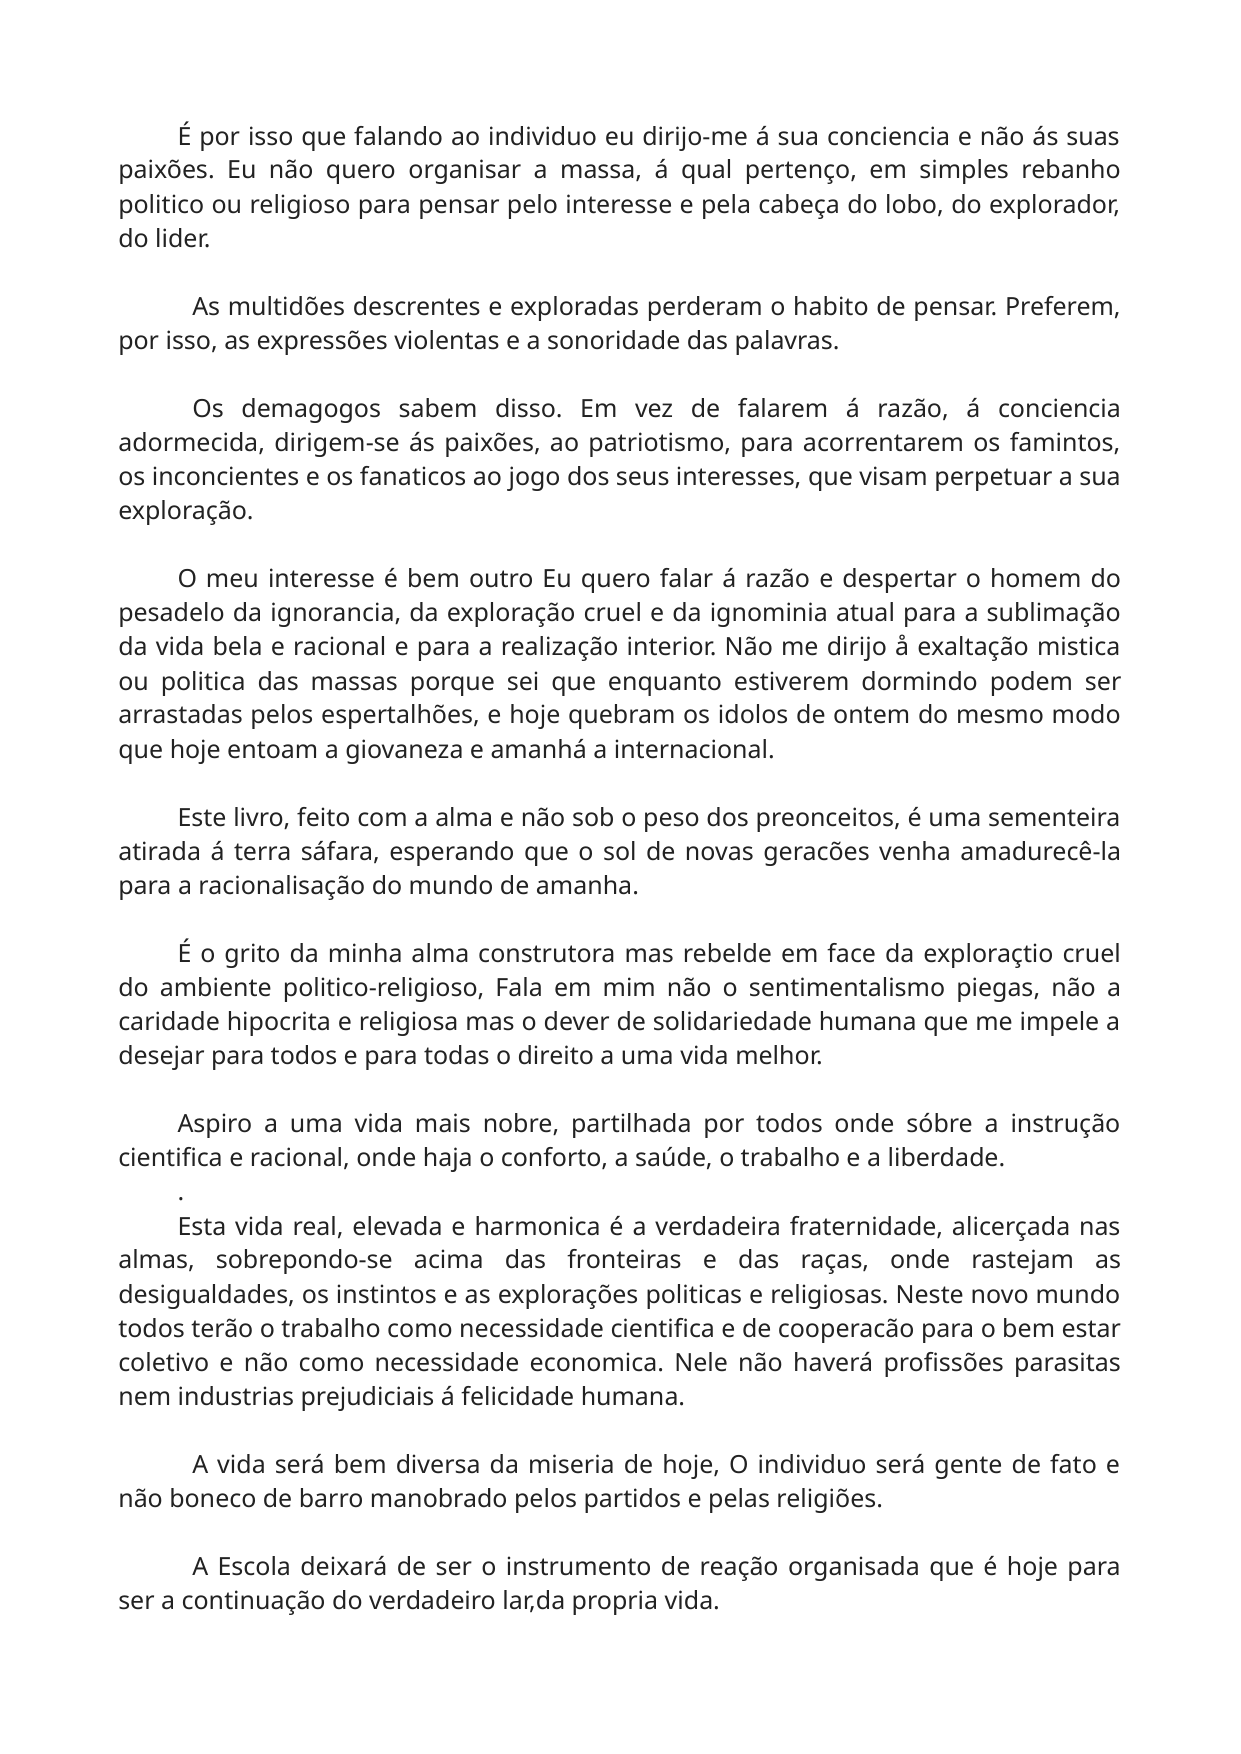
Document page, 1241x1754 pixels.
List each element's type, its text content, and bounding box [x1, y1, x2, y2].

text É por isso que falando ao individuo eu dirijo-me á sua conciencia e não ás suas paixões. Eu não quero organisar a massa, á qual pertenço, em simples rebanho politico ou religioso para pensar pelo interesse e pela cabeça do lobo, do explorador, do lider. [118, 118, 1122, 254]
text A vida será bem diversa da miseria de hoje, O individuo será gente de fato e não boneco de barro manobrado pelos partidos e pelas religiões. [118, 1447, 1122, 1515]
text Aspiro a uma vida mais nobre, partilhada por todos onde sóbre a instrução cientifica e racional, onde haja o conforto, a saúde, o trabalho e a liberdade. [118, 1106, 1122, 1174]
text As multidões descrentes e exploradas perderam o habito de pensar. Preferem, por isso, as expressões violentas e a sonoridade das palavras. [118, 254, 1122, 357]
text O meu interesse é bem outro Eu quero falar á razão e despertar o homem do pesadelo da ignorancia, da exploração cruel e da ignominia atual para a sublimação da vida bela e racional e para a realização interior. Não me dirijo å exaltação mistica ou politica das massas porque sei que enquanto estiverem dormindo podem ser arrastadas pelos espertalhões, e hoje quebram os idolos de ontem do mesmo modo que hoje entoam a giovaneza e amanhá a internacional. [118, 561, 1122, 765]
text Esta vida real, elevada e harmonica é a verdadeira fraternidade, alicerçada nas almas, sobrepondo-se acima das fronteiras e das raças, onde rastejam as desigualdades, os instintos e as explorações politicas e religiosas. Neste novo mundo todos terão o trabalho como necessidade cientifica e de cooperacão para o bem estar coletivo e não como necessidade economica. Nele não haverá profissões parasitas nem industrias prejudiciais á felicidade humana. [118, 1208, 1122, 1412]
text Este livro, feito com a alma e não sob o peso dos preonceitos, é uma sementeira atirada á terra sáfara, esperando que o sol de novas geracões venha amadurecê-la para a racionalisação do mundo de amanha. [118, 799, 1122, 902]
text A Escola deixará de ser o instrumento de reação organisada que é hoje para ser a continuação do verdadeiro lar,da propria vida. [118, 1549, 1122, 1617]
text É o grito da minha alma construtora mas rebelde em face da exploraçtio cruel do ambiente politico-religioso, Fala em mim não o sentimentalismo piegas, não a caridade hipocrita e religiosa mas o dever de solidariedade humana que me impele a desejar para todos e para todas o direito a uma vida melhor. [118, 936, 1122, 1072]
text . [118, 1174, 1122, 1208]
text Os demagogos sabem disso. Em vez de falarem á razão, á conciencia adormecida, dirigem-se ás paixões, ao patriotismo, para acorrentarem os famintos, os inconcientes e os fanaticos ao jogo dos seus interesses, que visam perpetuar a sua exploração. [118, 357, 1122, 527]
